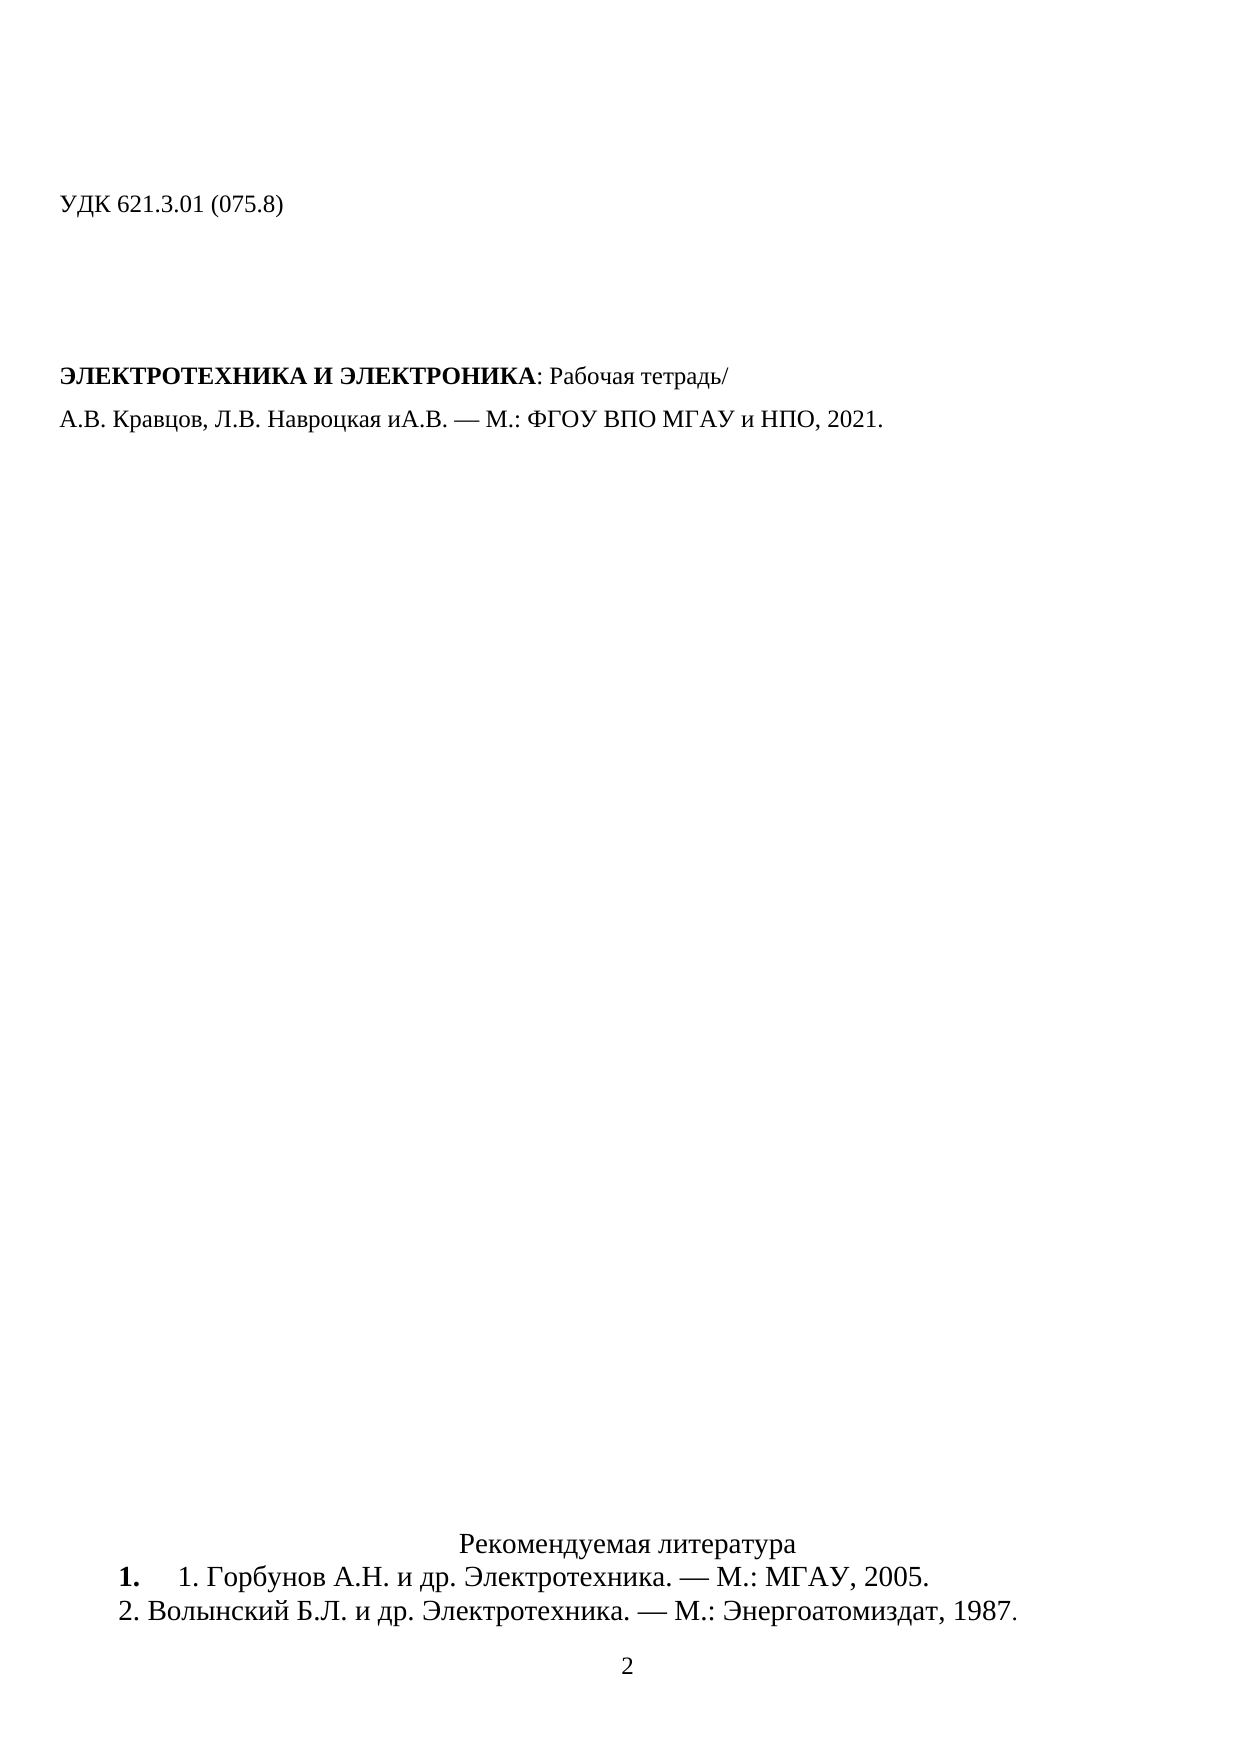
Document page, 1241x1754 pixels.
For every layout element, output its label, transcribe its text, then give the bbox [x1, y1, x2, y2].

text Электротехника и электроника: Рабочая тетрадь/ [59, 361, 1196, 390]
text А.В. Кравцов, Л.В. Навроцкая иА.В. — М.: ФГОУ ВПО МГАУ и НПО, 2021. [59, 404, 1190, 433]
list 1. Горбунов А.Н. и др. Электротехника. — М.: МГАУ, 2005. [59, 1559, 1196, 1593]
subtitle УДК 621.3.01 (075.8) [59, 189, 1196, 218]
subtitle Рекомендуемая литература [59, 1526, 1196, 1559]
text 2. Волынский Б.Л. и др. Электротехника. — М.: Энергоатомиздат, 1987. [118, 1593, 1196, 1626]
